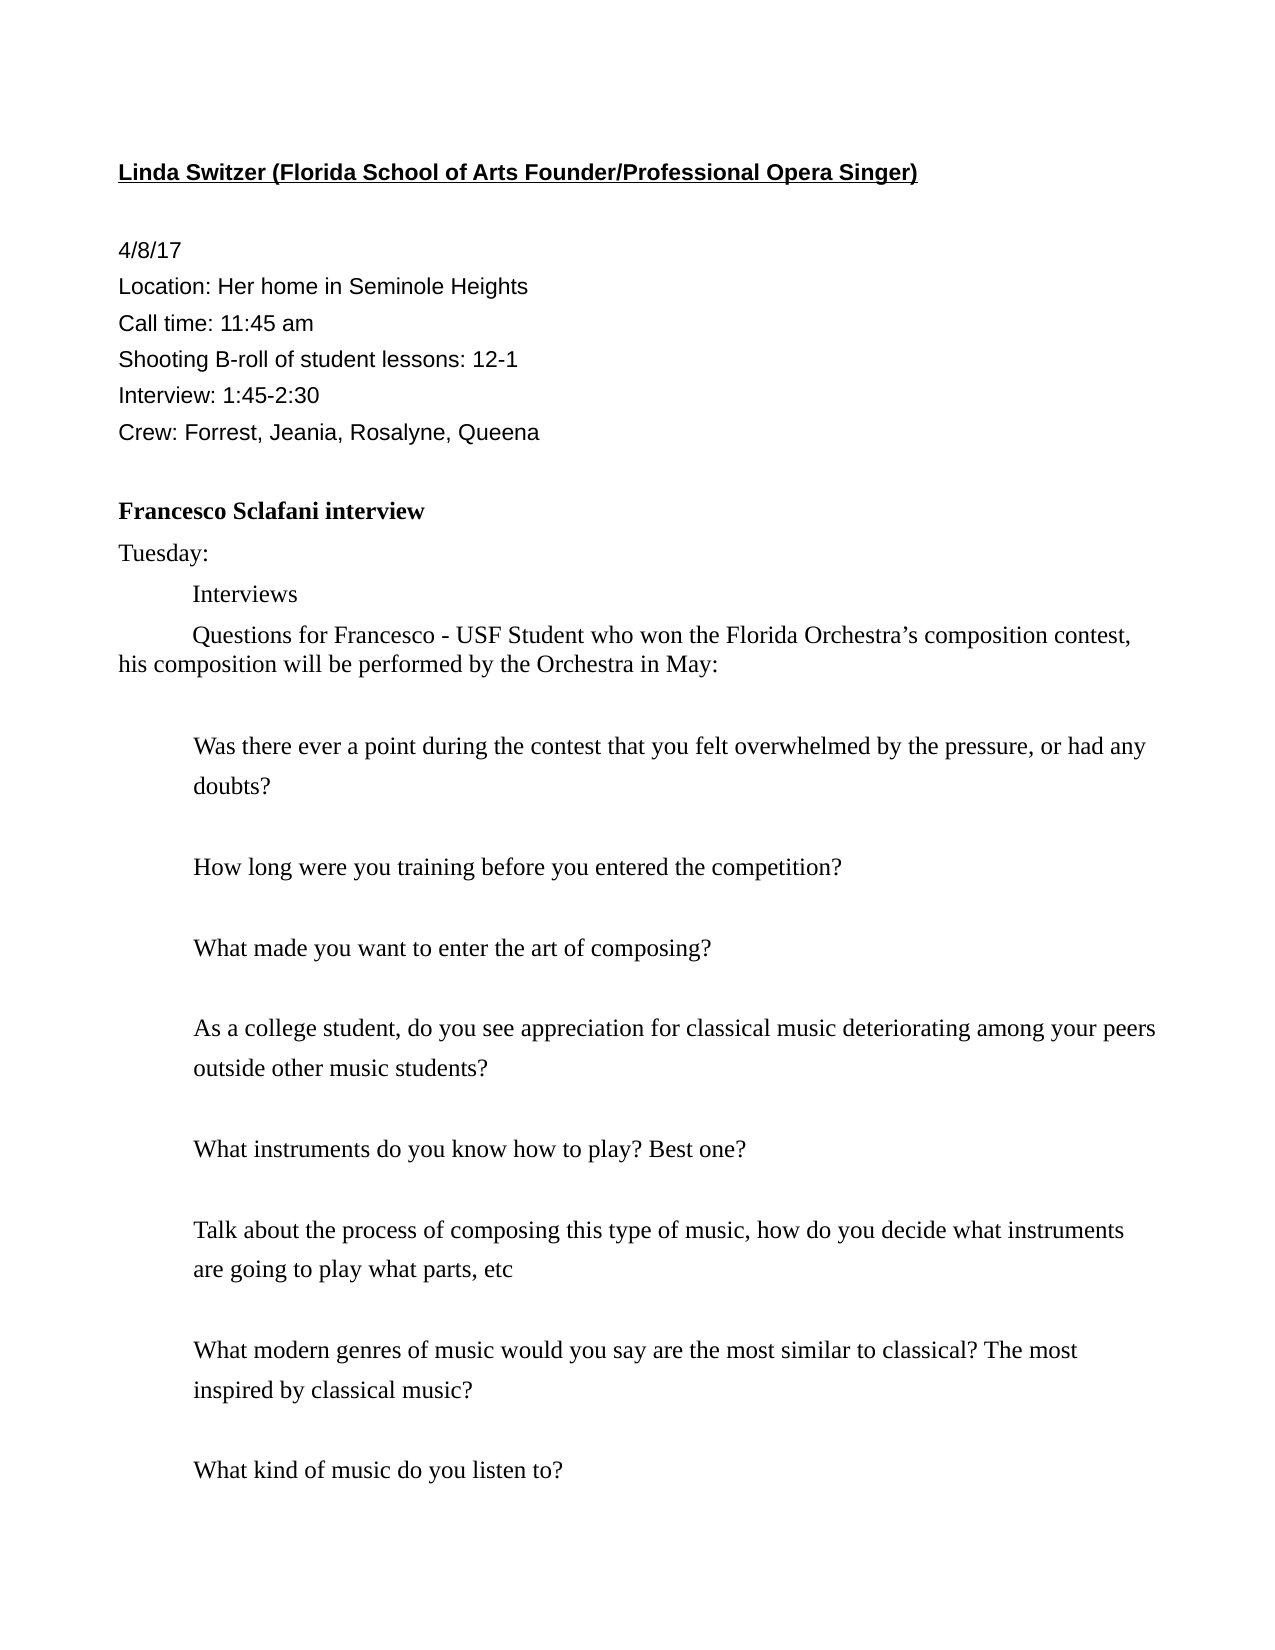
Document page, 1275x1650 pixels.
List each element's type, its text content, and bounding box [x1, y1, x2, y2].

text What instruments do you know how to play? Best one? [193, 1134, 1157, 1163]
text Interview: 1:45-2:30 [118, 382, 1157, 409]
text What kind of music do you listen to? [193, 1456, 1157, 1484]
text Shooting B-roll of student lessons: 12-1 [118, 346, 1157, 372]
text How long were you training before you entered the competition? [118, 852, 1157, 881]
text 4/8/17 [118, 237, 1157, 263]
text As a college student, do you see appreciation for classical music deteriorating among your peers outside other music students? [193, 1013, 1157, 1082]
text Francesco Sclafani interview [118, 496, 1157, 525]
text What made you want to enter the art of composing? [118, 933, 1157, 961]
text Crew: Forrest, Jeania, Rosalyne, Queena [118, 419, 1157, 445]
text Questions for Francesco - USF Student who won the Florida Orchestra’s composition contest, his composition will be performed by the Orchestra in May: [118, 620, 1157, 678]
text Call time: 11:45 am [118, 310, 1157, 336]
text What modern genres of music would you say are the most similar to classical? The most inspired by classical music? [193, 1335, 1157, 1403]
text Tuesday: [118, 538, 1157, 566]
text Was there ever a point during the contest that you felt overwhelmed by the pressure, or had any doubts? [193, 731, 1157, 800]
text Interviews [118, 579, 1157, 608]
text Talk about the process of composing this type of music, how do you decide what instruments are going to play what parts, etc [193, 1215, 1157, 1283]
text Linda Switzer (Florida School of Arts Founder/Professional Opera Singer) [118, 159, 1157, 186]
text Location: Her home in Seminole Heights [118, 273, 1157, 300]
